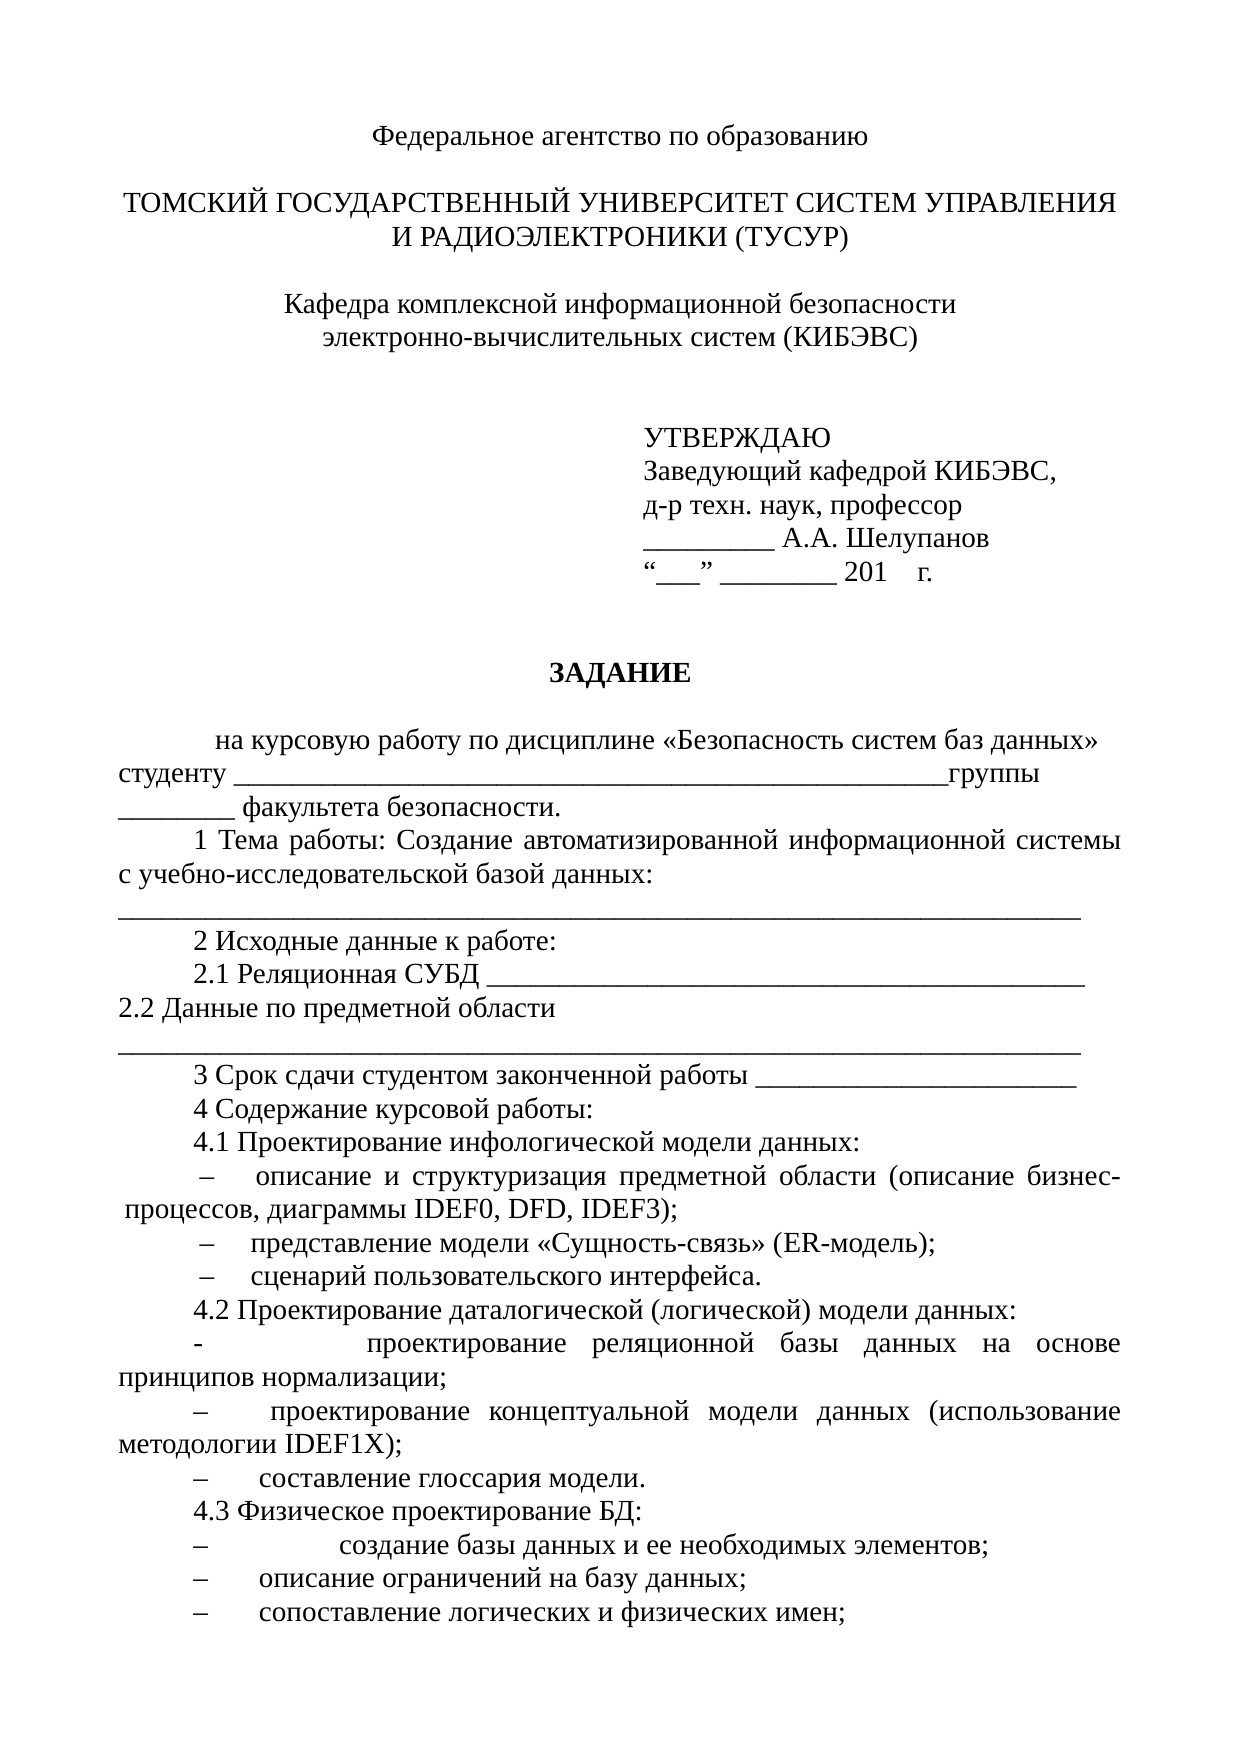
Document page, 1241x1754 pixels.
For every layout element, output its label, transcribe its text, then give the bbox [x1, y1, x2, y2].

subtitle ЗАДАНИЕ [118, 655, 1122, 688]
text УТВЕРЖДАЮ [118, 420, 1122, 453]
text 4.2 Проектирование даталогической (логической) модели данных: [193, 1292, 1122, 1326]
text 1 Тема работы: Создание автоматизированной информационной системы с учебно-исследовательской базой данных: [118, 822, 1122, 889]
text – представление модели «Сущность-связь» (ER-модель); [124, 1225, 1122, 1258]
text 2.2 Данные по предметной области __________________________________________________________________ [118, 990, 1122, 1057]
text __________________________________________________________________ [118, 889, 1122, 923]
text студенту _________________________________________________группы ________ факультета безопасности. [118, 755, 1122, 822]
subtitle Федеральное агентство по образованию [118, 118, 1122, 152]
text – проектирование концептуальной модели данных (использование методологии IDEF1X); [118, 1393, 1122, 1460]
text – сопоставление логических и физических имен; [193, 1594, 1122, 1627]
text – сценарий пользовательского интерфейса. [124, 1258, 1122, 1292]
text – составление глоссария модели. [193, 1460, 1122, 1493]
text д-р техн. наук, профессор [142, 487, 1122, 521]
text _________ А.А. Шелупанов [118, 521, 1122, 554]
text 4.1 Проектирование инфологической модели данных: [118, 1124, 1122, 1158]
subtitle ТОМСКИЙ ГОСУДАРСТВЕННЫЙ УНИВЕРСИТЕТ СИСТЕМ УПРАВЛЕНИЯ И РАДИОЭЛЕКТРОНИКИ (ТУСУР) [118, 185, 1122, 252]
text на курсовую работу по дисциплине «Безопасность систем баз данных» [118, 722, 1122, 755]
text – описание и структуризация предметной области (описание бизнес-процессов, диаграммы IDEF0, DFD, IDEF3); [124, 1158, 1122, 1225]
text 2.1 Реляционная СУБД _________________________________________ [118, 957, 1122, 990]
text 4.3 Физическое проектирование БД: [193, 1493, 1122, 1527]
subtitle Кафедра комплексной информационной безопасности [118, 286, 1122, 319]
text 4 Содержание курсовой работы: [118, 1091, 1122, 1124]
subtitle электронно-вычислительных систем (КИБЭВС) [118, 319, 1122, 353]
text – описание ограничений на базу данных; [193, 1560, 1122, 1594]
text - проектирование реляционной базы данных на основе принципов нормализации; [118, 1326, 1122, 1393]
text – создание базы данных и ее необходимых элементов; [193, 1527, 1122, 1560]
text “___” ________ 201 г. [118, 554, 1122, 588]
text Заведующий кафедрой КИБЭВС, [142, 453, 1122, 487]
text 2 Исходные данные к работе: [118, 923, 1122, 957]
text 3 Срок сдачи студентом законченной работы ______________________ [118, 1057, 1122, 1091]
